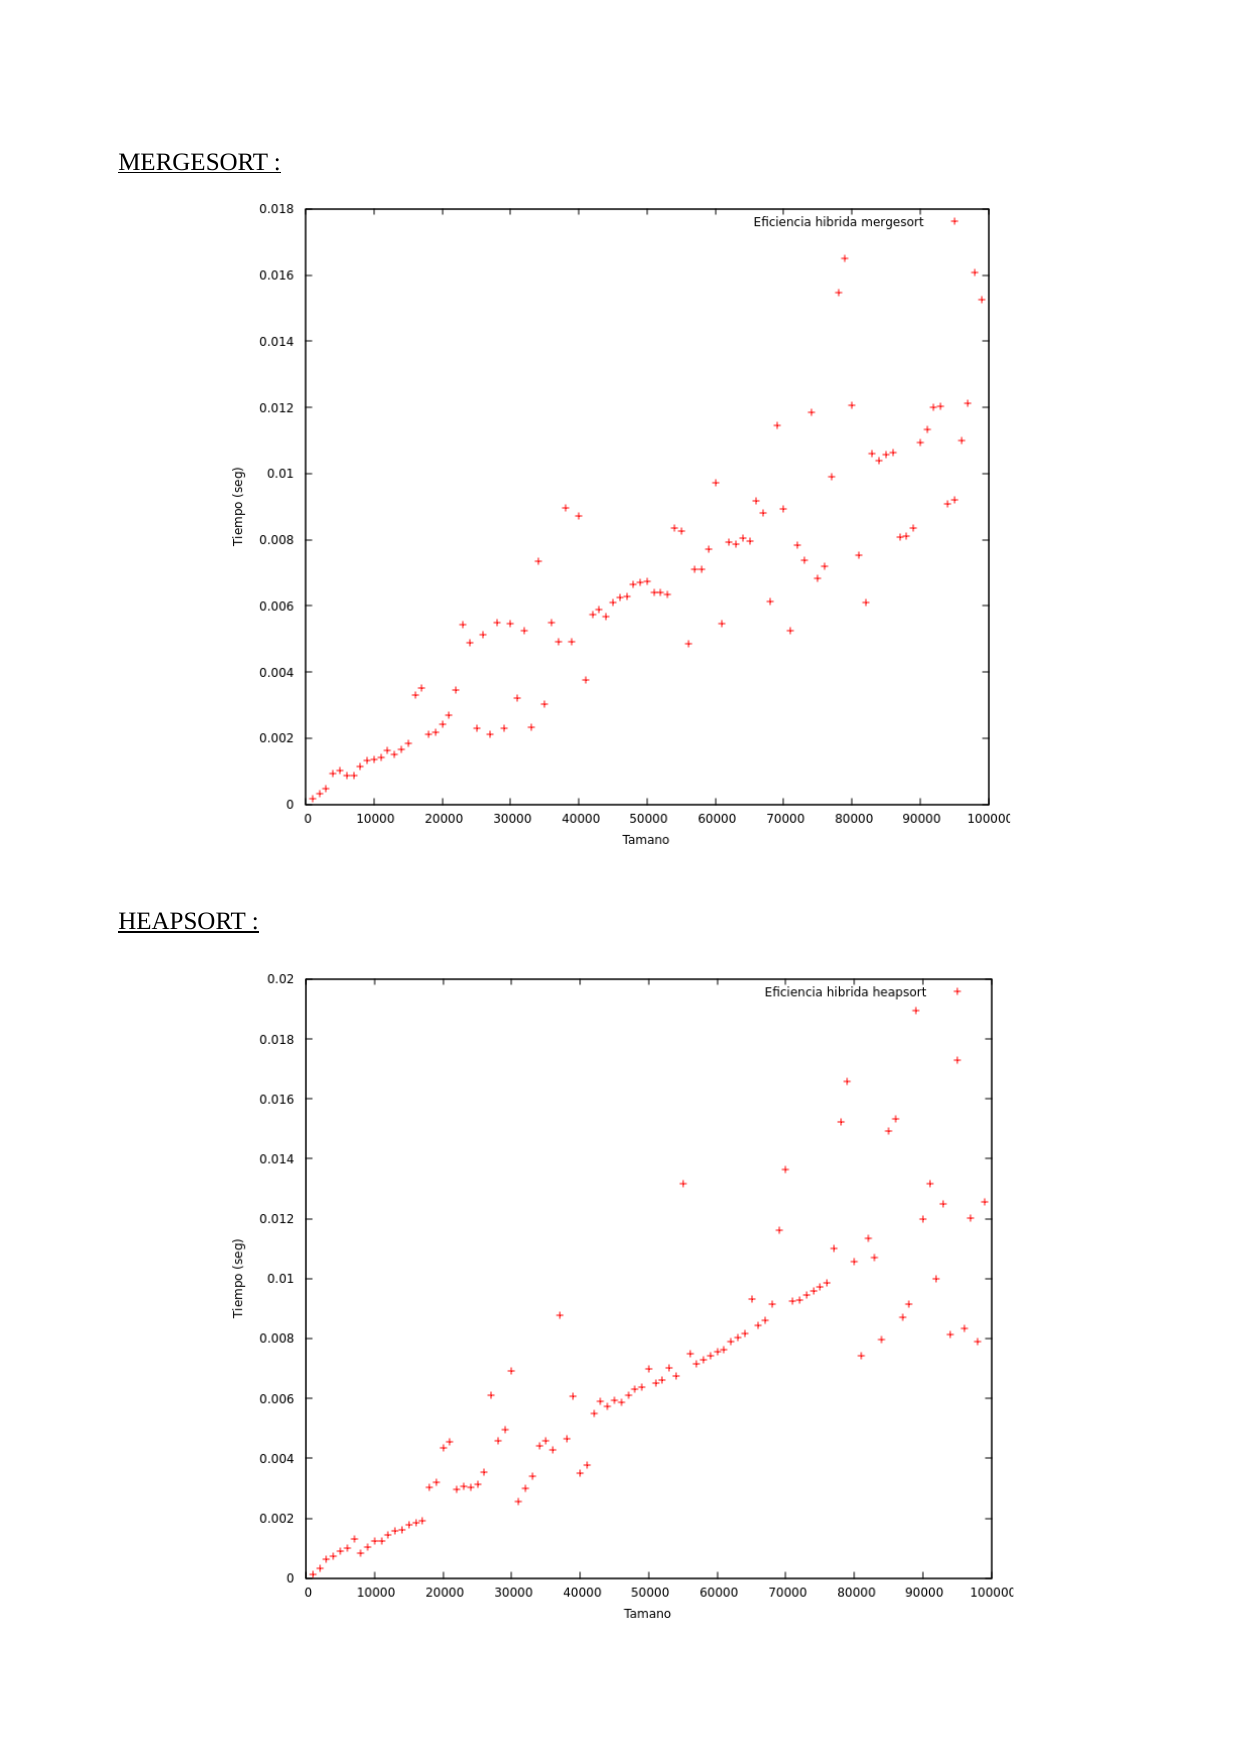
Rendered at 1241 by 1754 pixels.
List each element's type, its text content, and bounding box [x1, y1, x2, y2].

text MERGESORT : [118, 147, 1122, 176]
picture [226, 193, 1011, 849]
picture [226, 963, 1014, 1623]
text HEAPSORT : [118, 906, 1122, 935]
